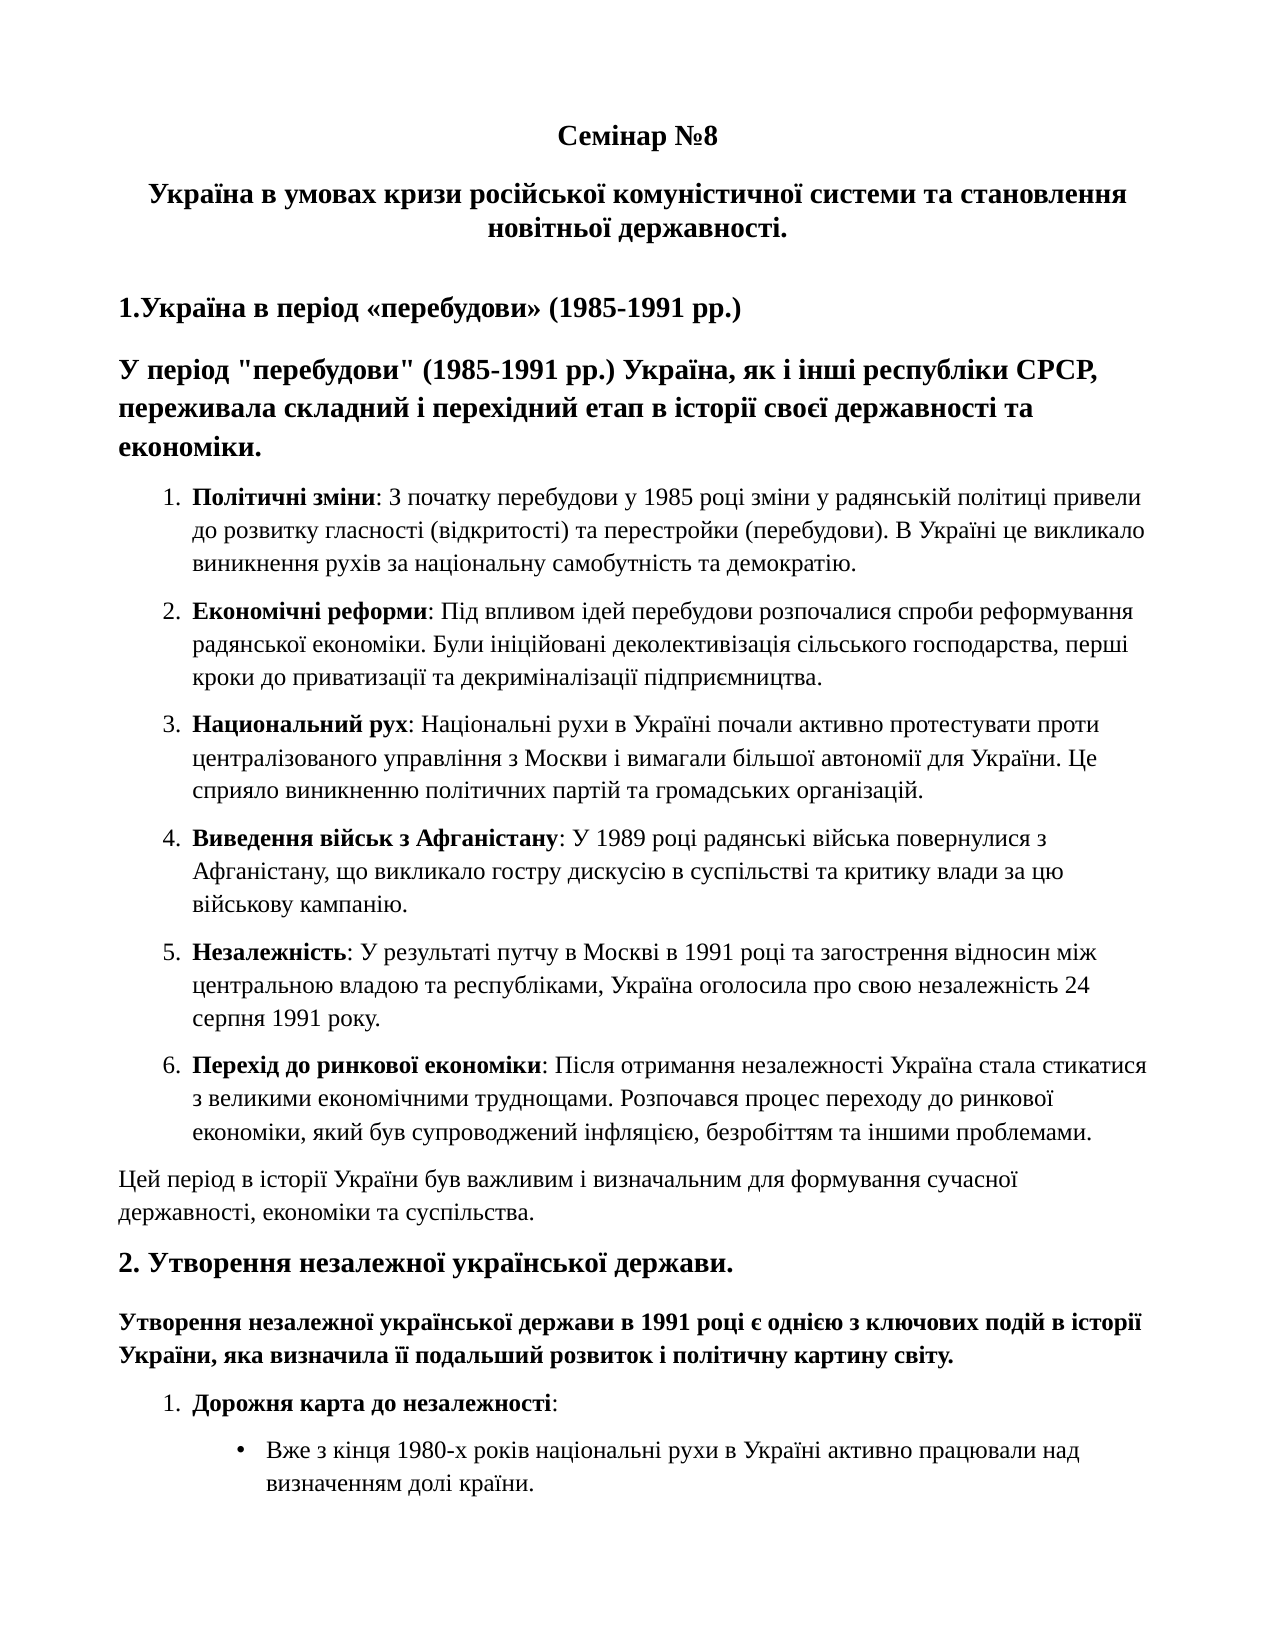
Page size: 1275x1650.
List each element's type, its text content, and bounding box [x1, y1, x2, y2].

list Национальний рух: Національні рухи в Україні почали активно протестувати проти централізованого управління з Москви і вимагали більшої автономії для України. Це сприяло виникненню політичних партій та громадських організацій. [162, 709, 1157, 804]
text Семінар №8 [118, 118, 1157, 152]
list Незалежність: У результаті путчу в Москві в 1991 році та загострення відносин між центральною владою та республіками, Україна оголосила про свою незалежність 24 серпня 1991 року. [162, 937, 1157, 1032]
text Цей період в історії України був важливим і визначальним для формування сучасної державності, економіки та суспільства. [118, 1164, 1157, 1226]
list Вже з кінця 1980-х років національні рухи в Україні активно працювали над визначенням долі країни. [236, 1435, 1157, 1497]
text У період "перебудови" (1985-1991 рр.) Україна, як і інші республіки СРСР, переживала складний і перехідний етап в історії своєї державності та економіки. [118, 352, 1157, 463]
text 2. Утворення незалежної української держави. [118, 1245, 1157, 1278]
list Перехід до ринкової економіки: Після отримання незалежності Україна стала стикатися з великими економічними труднощами. Розпочався процес переходу до ринкової економіки, який був супроводжений інфляцією, безробіттям та іншими проблемами. [162, 1051, 1157, 1145]
list Політичні зміни: З початку перебудови у 1985 році зміни у радянській політиці привели до розвитку гласності (відкритості) та перестройки (перебудови). В Україні це викликало виникнення рухів за національну самобутність та демократію. [162, 482, 1157, 577]
subtitle Україна в умовах кризи російської комуністичної системи та становлення новітньої державності. [118, 177, 1157, 244]
list Виведення військ з Афганістану: У 1989 році радянські війська повернулися з Афганістану, що викликало гостру дискусію в суспільстві та критику влади за цю військову кампанію. [162, 823, 1157, 918]
list Економічні реформи: Під впливом ідей перебудови розпочалися спроби реформування радянської економіки. Були ініційовані деколективізація сільського господарства, перші кроки до приватизації та декриміналізації підприємництва. [162, 596, 1157, 691]
text 1.Україна в період «перебудови» (1985-1991 рр.) [118, 256, 1157, 323]
list Дорожня карта до незалежності: [162, 1388, 1157, 1416]
text Утворення незалежної української держави в 1991 році є однією з ключових подій в історії України, яка визначила її подальший розвиток і політичну картину світу. [118, 1307, 1157, 1369]
